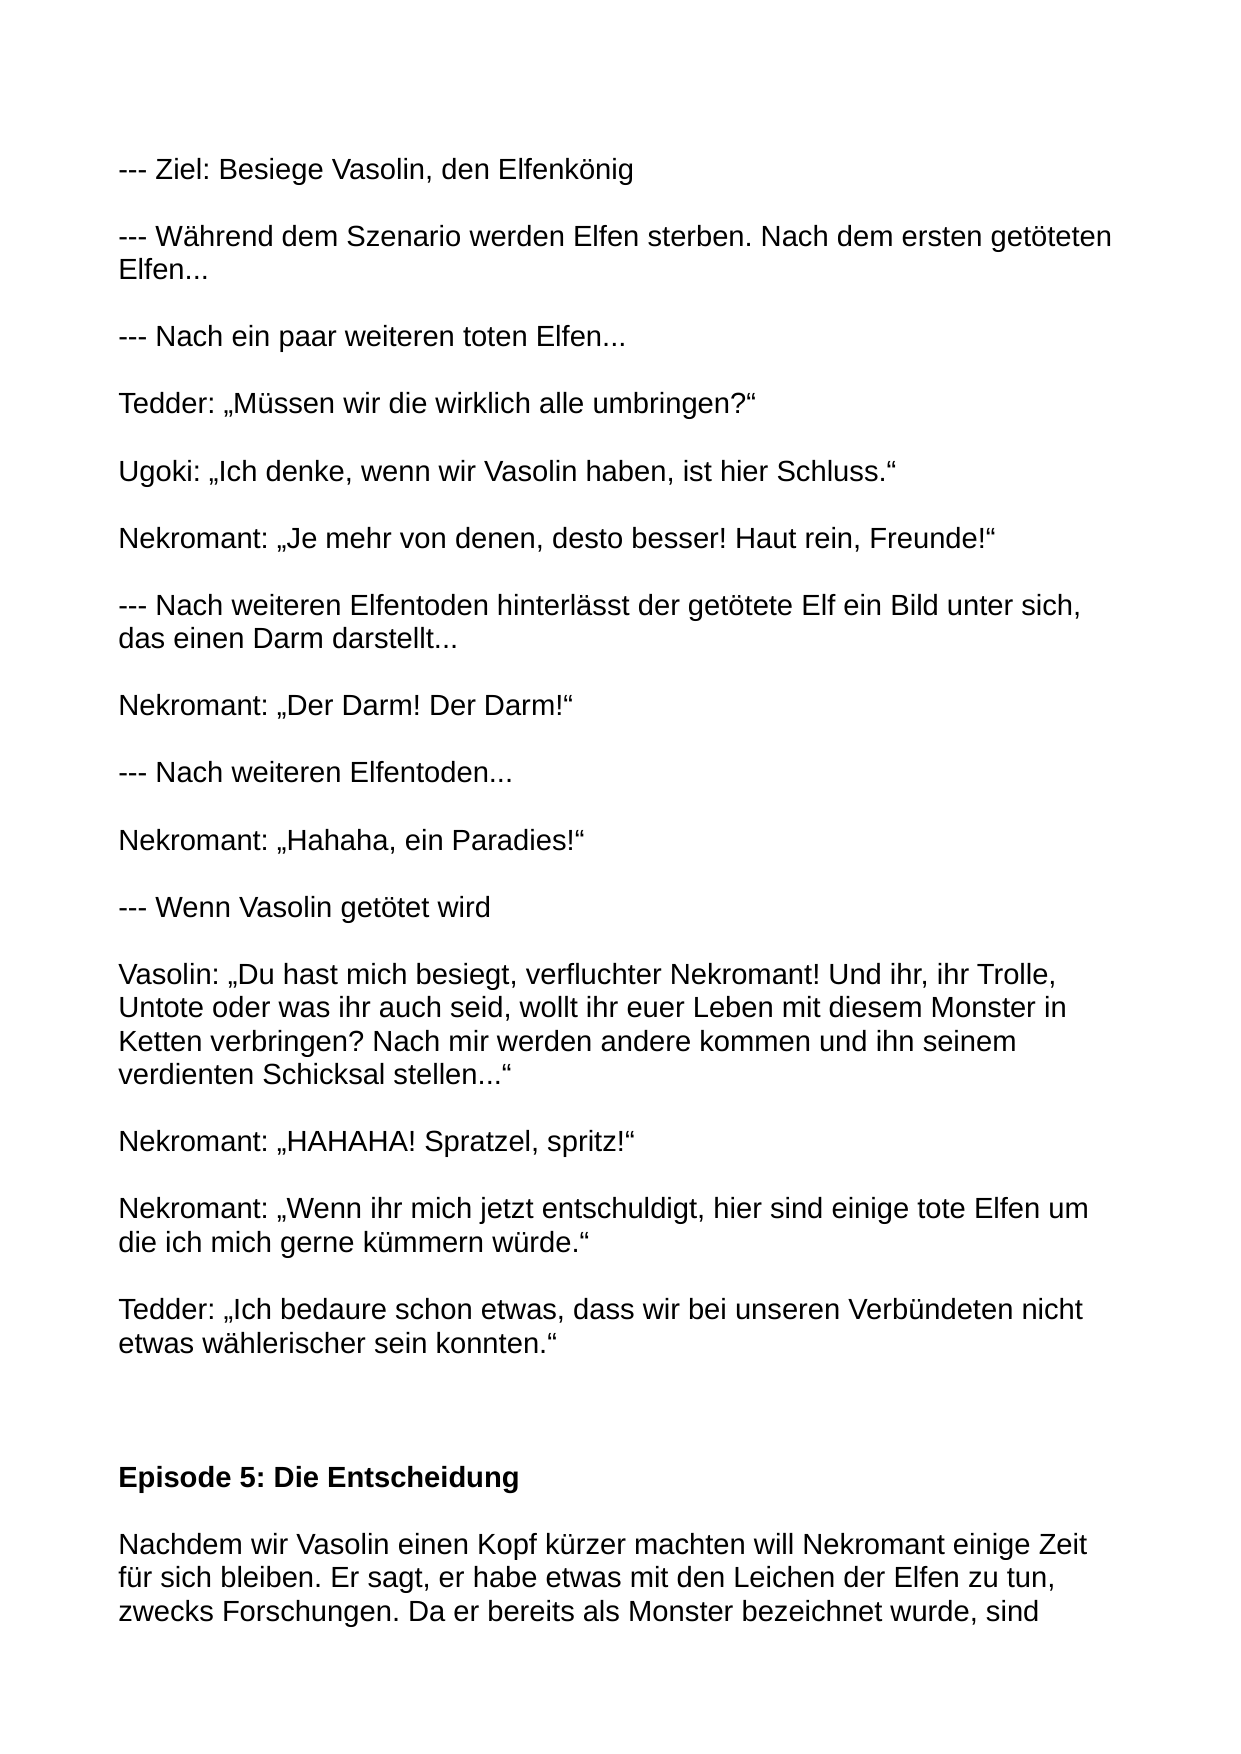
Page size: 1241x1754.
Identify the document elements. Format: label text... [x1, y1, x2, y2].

text Nekromant: „Der Darm! Der Darm!“ [118, 688, 1122, 722]
text Nachdem wir Vasolin einen Kopf kürzer machten will Nekromant einige Zeit für sich bleiben. Er sagt, er habe etwas mit den Leichen der Elfen zu tun, zwecks Forschungen. Da er bereits als Monster bezeichnet wurde, sind [118, 1527, 1122, 1627]
text Episode 5: Die Entscheidung [118, 1460, 1122, 1493]
text Nekromant: „HAHAHA! Spratzel, spritz!“ [118, 1124, 1122, 1158]
text --- Nach ein paar weiteren toten Elfen... [118, 319, 1122, 353]
text --- Nach weiteren Elfentoden... [118, 755, 1122, 789]
text --- Nach weiteren Elfentoden hinterlässt der getötete Elf ein Bild unter sich, das einen Darm darstellt... [118, 588, 1122, 655]
text Tedder: „Müssen wir die wirklich alle umbringen?“ [118, 386, 1122, 420]
text Ugoki: „Ich denke, wenn wir Vasolin haben, ist hier Schluss.“ [118, 453, 1122, 487]
text Vasolin: „Du hast mich besiegt, verfluchter Nekromant! Und ihr, ihr Trolle, Untote oder was ihr auch seid, wollt ihr euer Leben mit diesem Monster in Ketten verbringen? Nach mir werden andere kommen und ihn seinem verdienten Schicksal stellen...“ [118, 957, 1122, 1091]
text Tedder: „Ich bedaure schon etwas, dass wir bei unseren Verbündeten nicht etwas wählerischer sein konnten.“ [118, 1292, 1122, 1359]
text Nekromant: „Hahaha, ein Paradies!“ [118, 822, 1122, 856]
text Nekromant: „Wenn ihr mich jetzt entschuldigt, hier sind einige tote Elfen um die ich mich gerne kümmern würde.“ [118, 1191, 1122, 1258]
text --- Ziel: Besiege Vasolin, den Elfenkönig [118, 152, 1122, 185]
text --- Wenn Vasolin getötet wird [118, 889, 1122, 923]
text Nekromant: „Je mehr von denen, desto besser! Haut rein, Freunde!“ [118, 521, 1122, 554]
text --- Während dem Szenario werden Elfen sterben. Nach dem ersten getöteten Elfen... [118, 219, 1122, 286]
